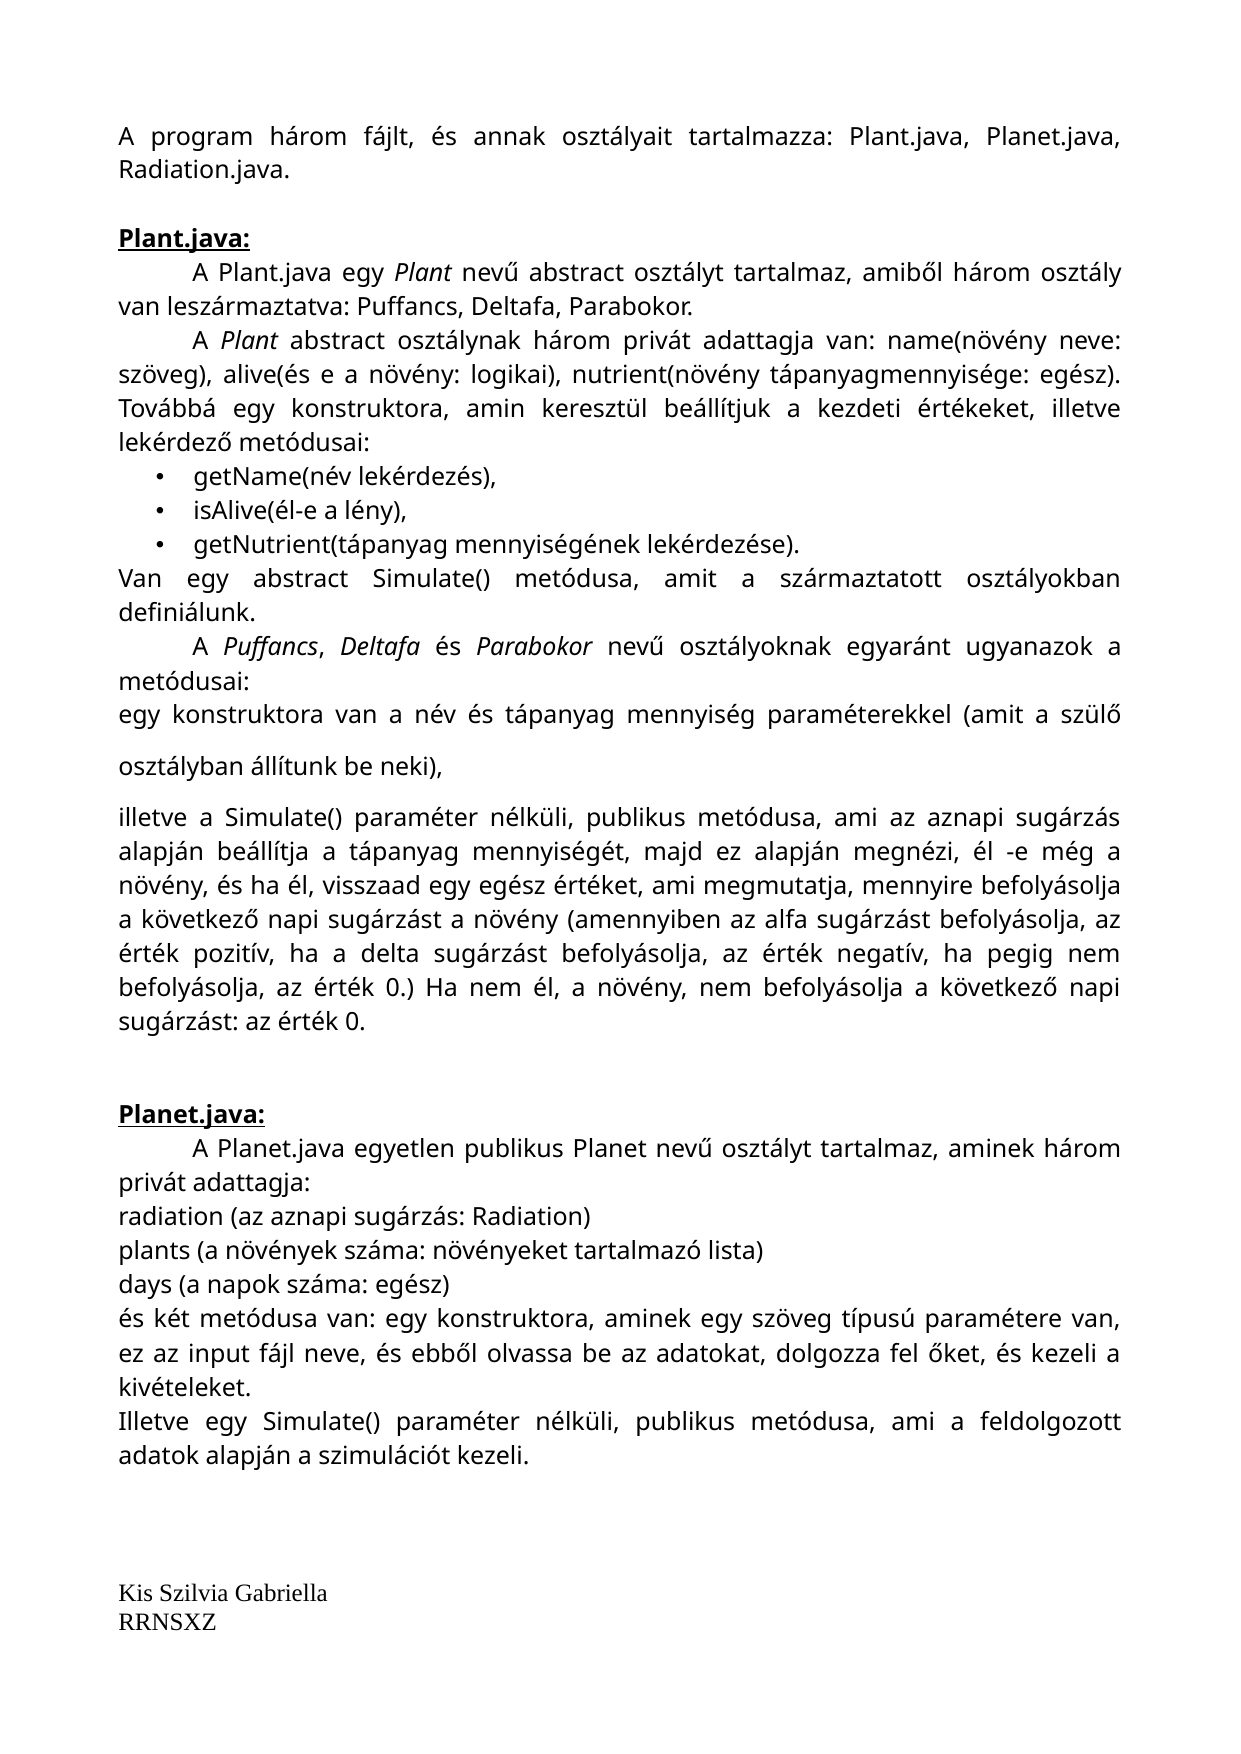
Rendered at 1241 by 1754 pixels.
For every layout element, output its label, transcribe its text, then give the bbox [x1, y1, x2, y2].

text Planet.java: [118, 1097, 1122, 1131]
text A Puffancs, Deltafa és Parabokor nevű osztályoknak egyaránt ugyanazok a metódusai: [118, 629, 1122, 697]
text Plant.java: [118, 220, 1122, 254]
list getNutrient(tápanyag mennyiségének lekérdezése). [156, 527, 1122, 561]
text days (a napok száma: egész) [118, 1267, 1122, 1301]
text A program három fájlt, és annak osztályait tartalmazza: Plant.java, Planet.java, Radiation.java. [118, 118, 1122, 186]
text és két metódusa van: egy konstruktora, aminek egy szöveg típusú paramétere van, ez az input fájl neve, és ebből olvassa be az adatokat, dolgozza fel őket, és kezeli a kivételeket. [118, 1301, 1122, 1403]
text illetve a Simulate() paraméter nélküli, publikus metódusa, ami az aznapi sugárzás alapján beállítja a tápanyag mennyiségét, majd ez alapján megnézi, él -e még a növény, és ha él, visszaad egy egész értéket, ami megmutatja, mennyire befolyásolja a következő napi sugárzást a növény (amennyiben az alfa sugárzást befolyásolja, az érték pozitív, ha a delta sugárzást befolyásolja, az érték negatív, ha pegig nem befolyásolja, az érték 0.) Ha nem él, a növény, nem befolyásolja a következő napi sugárzást: az érték 0. [118, 799, 1122, 1038]
list getName(név lekérdezés), [156, 459, 1122, 493]
text A Planet.java egyetlen publikus Planet nevű osztályt tartalmaz, aminek három privát adattagja: [118, 1131, 1122, 1199]
text egy konstruktora van a név és tápanyag mennyiség paraméterekkel (amit a szülő osztályban állítunk be neki), [118, 697, 1122, 782]
text radiation (az aznapi sugárzás: Radiation) [118, 1199, 1122, 1233]
text Van egy abstract Simulate() metódusa, amit a származtatott osztályokban definiálunk. [118, 561, 1122, 629]
text A Plant abstract osztálynak három privát adattagja van: name(növény neve: szöveg), alive(és e a növény: logikai), nutrient(növény tápanyagmennyisége: egész). Továbbá egy konstruktora, amin keresztül beállítjuk a kezdeti értékeket, illetve lekérdező metódusai: [118, 322, 1122, 459]
text A Plant.java egy Plant nevű abstract osztályt tartalmaz, amiből három osztály van leszármaztatva: Puffancs, Deltafa, Parabokor. [118, 254, 1122, 322]
text Illetve egy Simulate() paraméter nélküli, publikus metódusa, ami a feldolgozott adatok alapján a szimulációt kezeli. [118, 1403, 1122, 1471]
list isAlive(él-e a lény), [156, 493, 1122, 527]
text plants (a növények száma: növényeket tartalmazó lista) [118, 1233, 1122, 1267]
